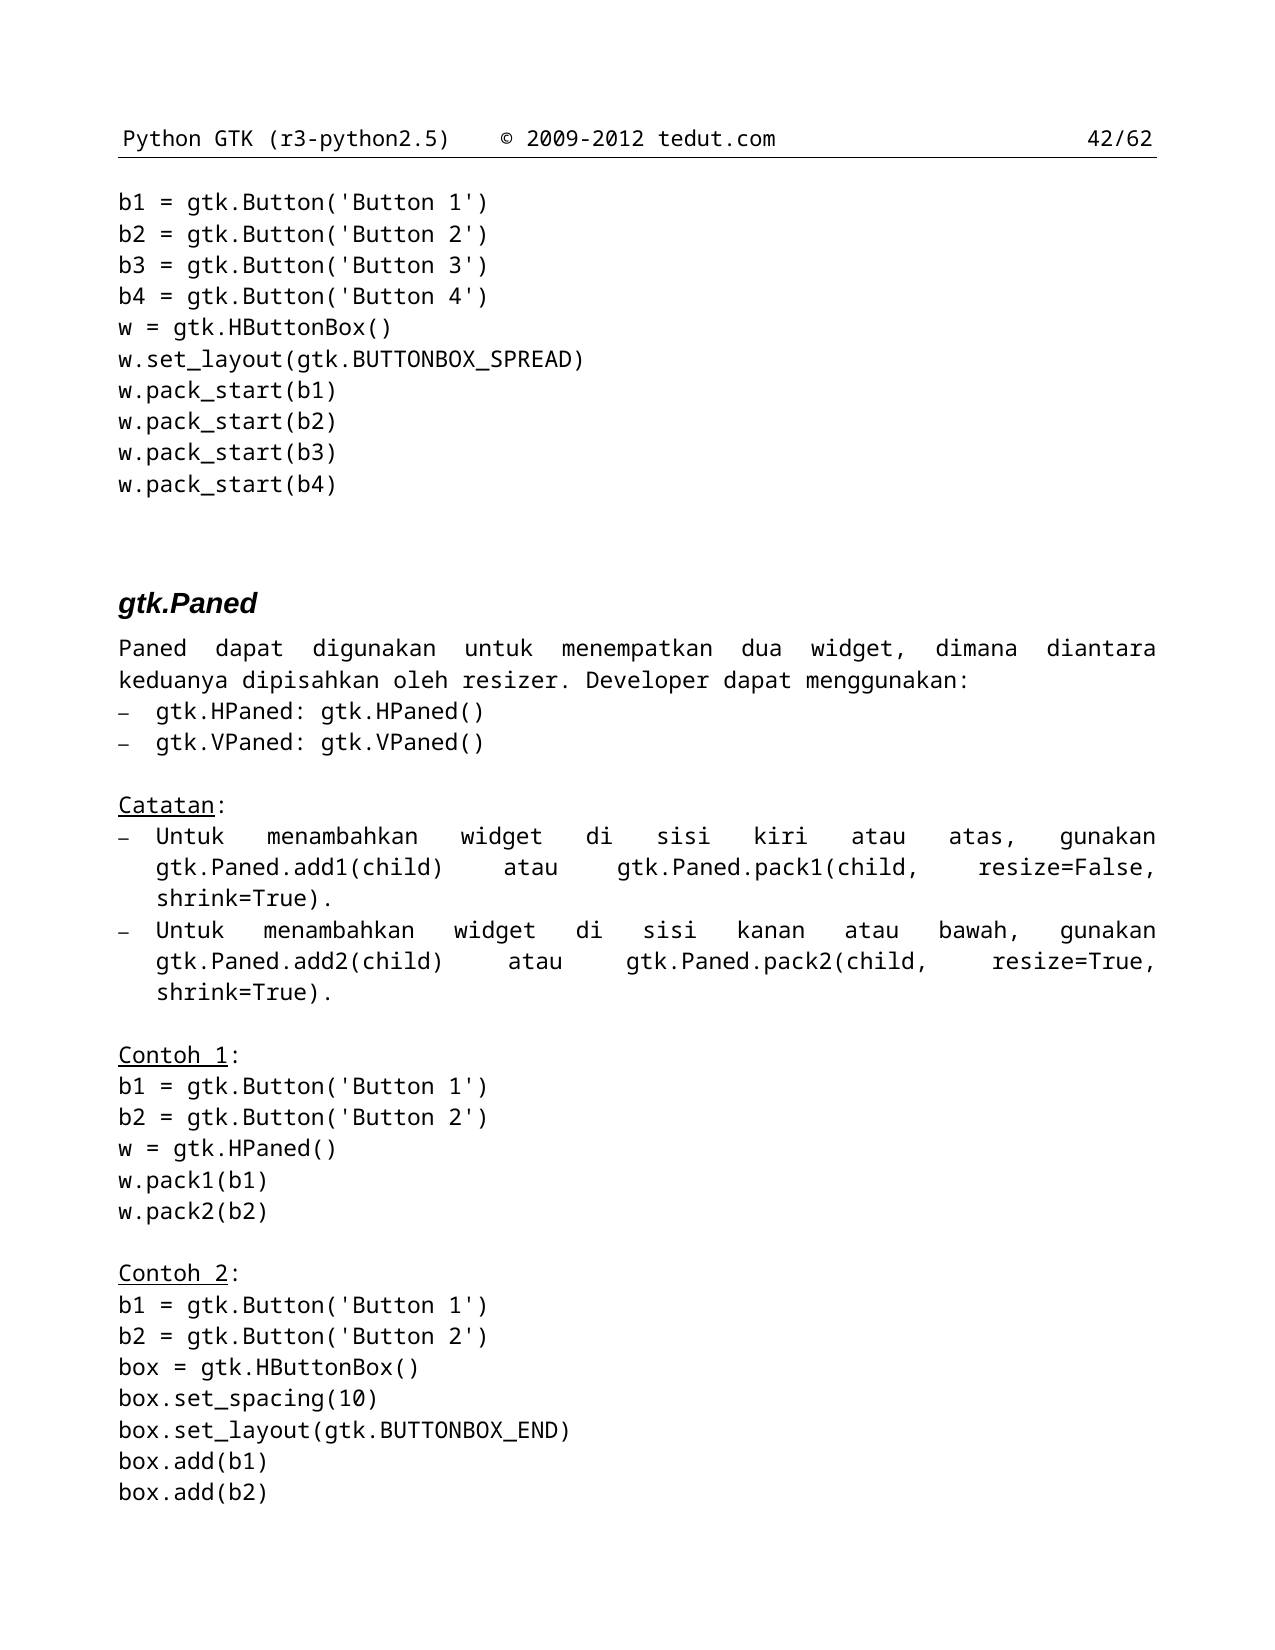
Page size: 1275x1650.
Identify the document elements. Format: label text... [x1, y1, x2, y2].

text box.add(b1) [118, 1445, 1157, 1476]
text Contoh 2: [118, 1257, 1157, 1288]
text w.pack_start(b1) [118, 374, 1157, 405]
text Contoh 1: [118, 1038, 1157, 1070]
text box.add(b2) [118, 1476, 1157, 1507]
text w.pack1(b1) [118, 1163, 1157, 1195]
text b1 = gtk.Button('Button 1') [118, 1288, 1157, 1320]
text w.pack_start(b2) [118, 405, 1157, 436]
list Untuk menambahkan widget di sisi kiri atau atas, gunakan gtk.Paned.add1(child) atau gtk.Paned.pack1(child, resize=False, shrink=True). [118, 820, 1157, 913]
text b2 = gtk.Button('Button 2') [118, 217, 1157, 249]
text w.set_layout(gtk.BUTTONBOX_SPREAD) [118, 342, 1157, 374]
text box.set_layout(gtk.BUTTONBOX_END) [118, 1413, 1157, 1445]
text b2 = gtk.Button('Button 2') [118, 1101, 1157, 1132]
text Catatan: [118, 788, 1157, 820]
text w.pack_start(b4) [118, 467, 1157, 499]
text w = gtk.HPaned() [118, 1132, 1157, 1163]
text box = gtk.HButtonBox() [118, 1351, 1157, 1382]
text box.set_spacing(10) [118, 1382, 1157, 1413]
text b4 = gtk.Button('Button 4') [118, 280, 1157, 311]
list gtk.HPaned: gtk.HPaned() [118, 695, 1157, 726]
text w.pack2(b2) [118, 1195, 1157, 1226]
text b3 = gtk.Button('Button 3') [118, 249, 1157, 280]
subtitle gtk.Paned [118, 586, 1157, 620]
list gtk.VPaned: gtk.VPaned() [118, 726, 1157, 757]
text Paned dapat digunakan untuk menempatkan dua widget, dimana diantara keduanya dipisahkan oleh resizer. Developer dapat menggunakan: [118, 632, 1157, 695]
list Untuk menambahkan widget di sisi kanan atau bawah, gunakan gtk.Paned.add2(child) atau gtk.Paned.pack2(child, resize=True, shrink=True). [118, 913, 1157, 1007]
text b2 = gtk.Button('Button 2') [118, 1320, 1157, 1351]
text b1 = gtk.Button('Button 1') [118, 186, 1157, 217]
text w.pack_start(b3) [118, 436, 1157, 467]
text b1 = gtk.Button('Button 1') [118, 1070, 1157, 1101]
text w = gtk.HButtonBox() [118, 311, 1157, 342]
